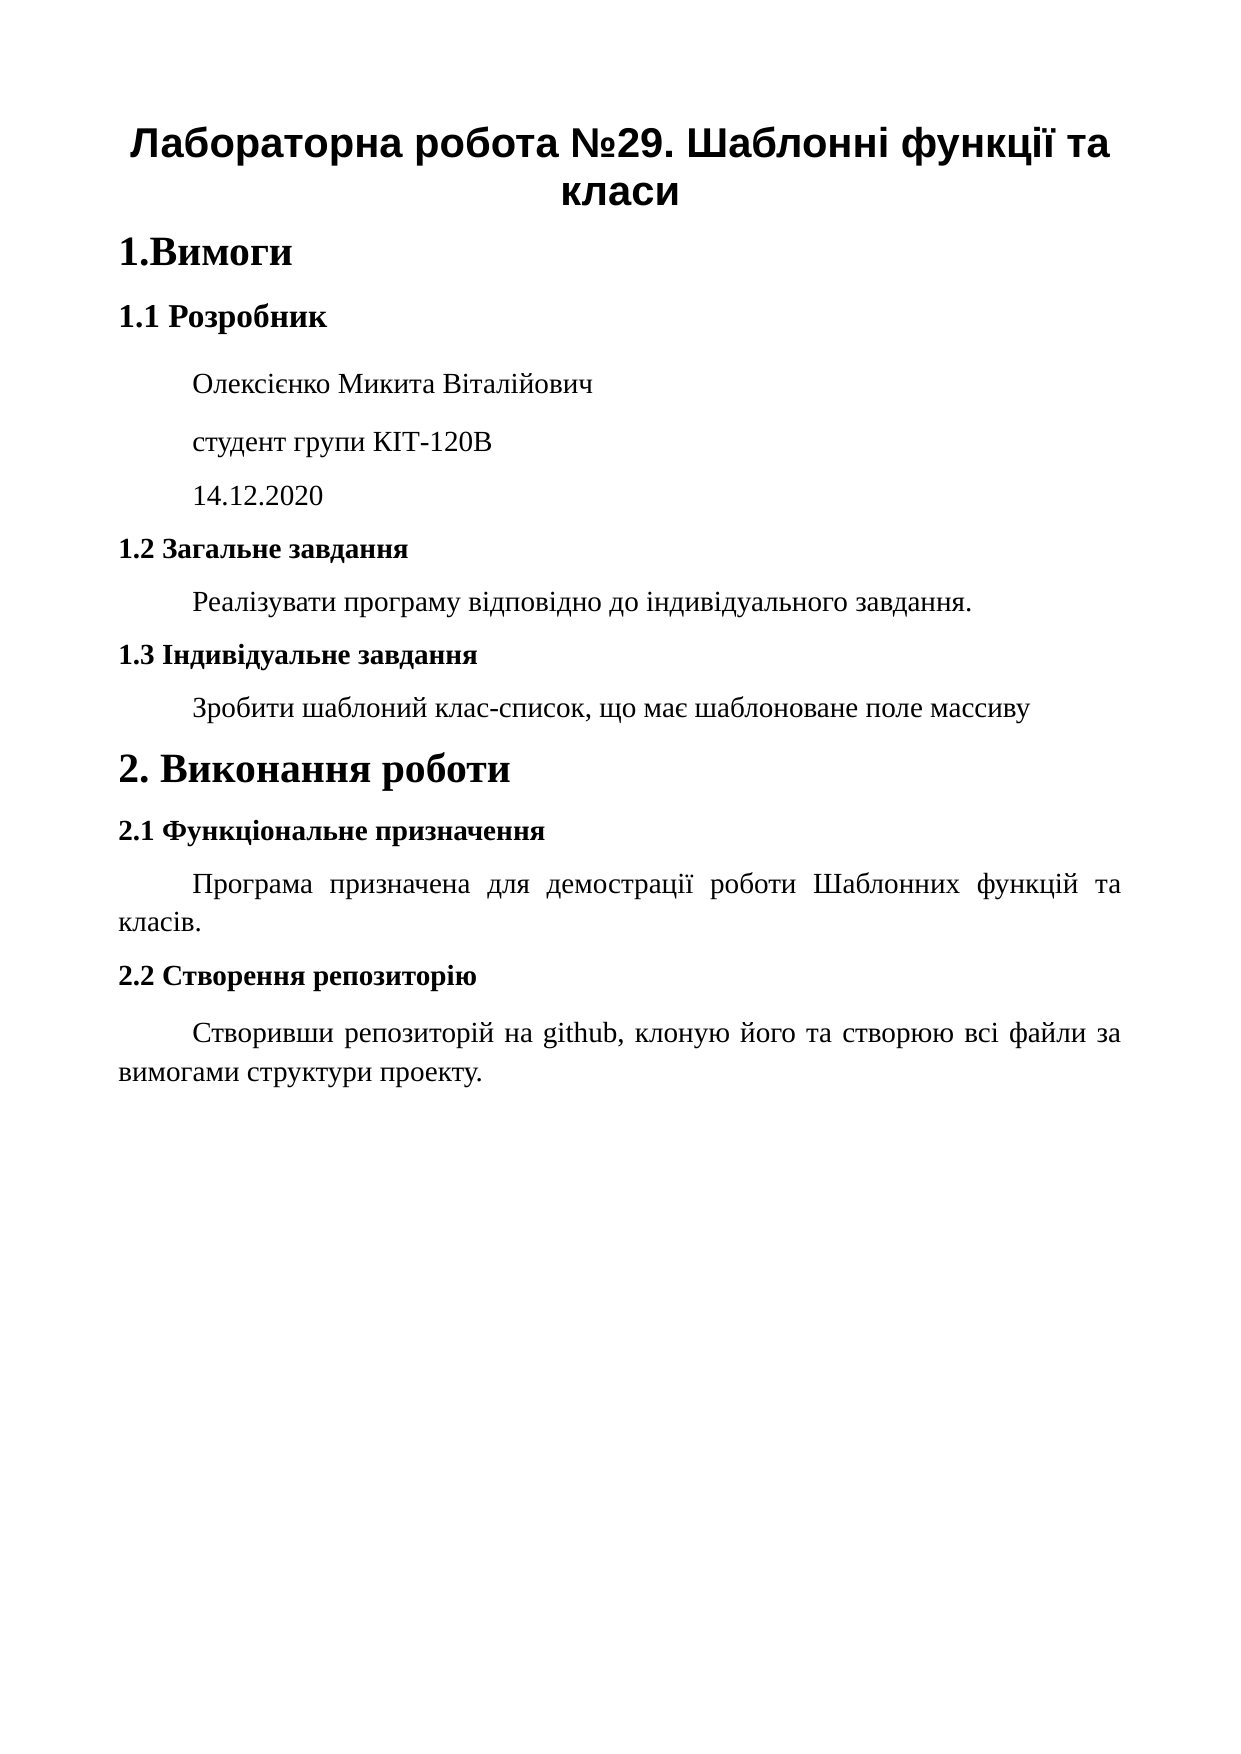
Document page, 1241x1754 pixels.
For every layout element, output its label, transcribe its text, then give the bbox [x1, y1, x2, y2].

title Лабораторна робота №29. Шаблонні функції та класи [118, 118, 1122, 214]
text 1.1 Розробник [118, 296, 1122, 334]
text 1.3 Індивідуальне завдання [118, 637, 1122, 671]
text Зробити шаблоний клас-список, що має шаблоноване поле массиву [118, 690, 1122, 724]
text 2. Виконання роботи [118, 743, 1122, 791]
text Програма призначена для демострації роботи Шаблонних функцій та класів. [118, 866, 1122, 938]
text Створивши репозиторій на github, клоную його та створюю всі файли за вимогами структури проекту. [118, 1011, 1122, 1088]
text Олексієнко Микита Віталійович [118, 355, 1122, 403]
text студент групи КІТ-120В [118, 424, 1122, 458]
text 2.1 Функціональне призначення [118, 813, 1122, 846]
text 1.2 Загальне завдання [118, 531, 1122, 564]
text 2.2 Створення репозиторію [118, 958, 1122, 991]
text 14.12.2020 [118, 478, 1122, 511]
text 1.Вимоги [118, 226, 1122, 274]
text Реалізувати програму відповідно до індивідуального завдання. [118, 584, 1122, 617]
